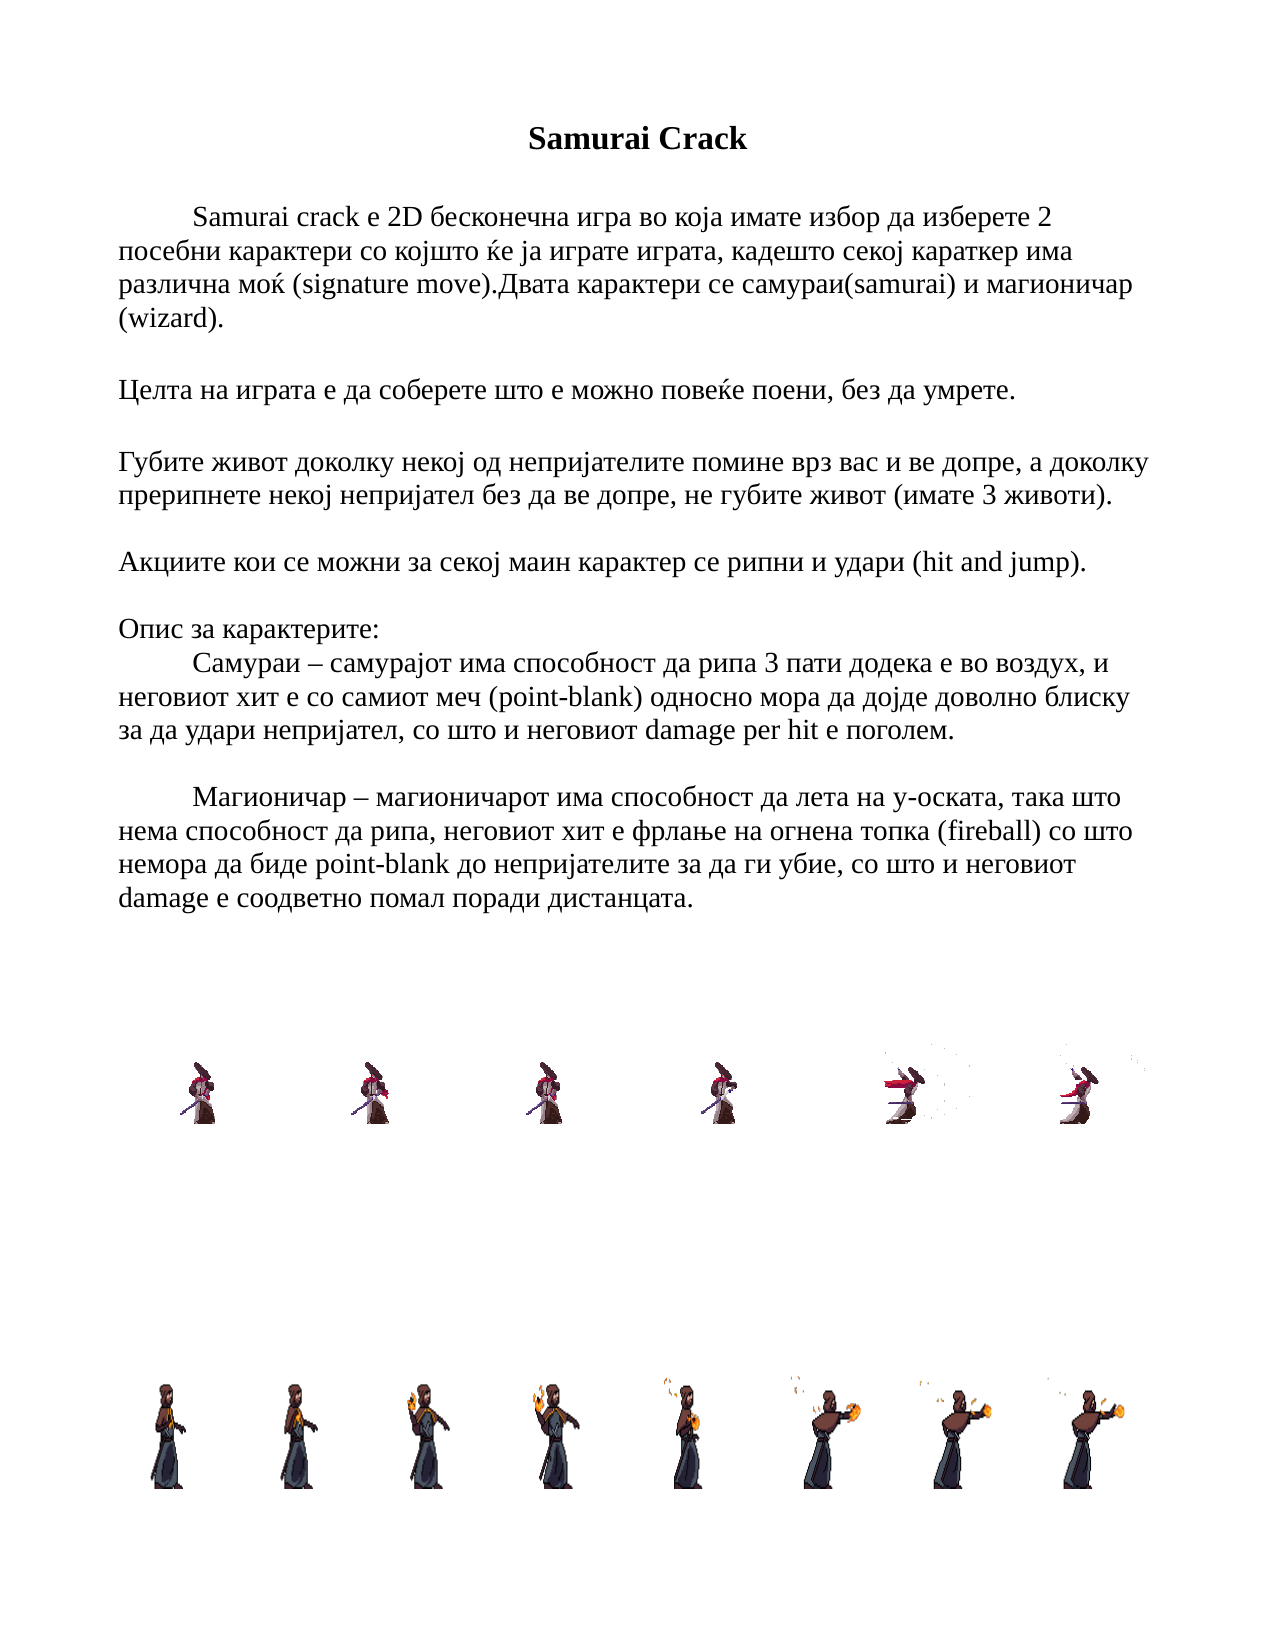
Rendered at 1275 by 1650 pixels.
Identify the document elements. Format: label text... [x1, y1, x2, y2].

text Опис за карактерите: [118, 612, 1157, 645]
text Целта на играта е да соберете што е можно повеќе поени, без да умрете. [118, 372, 1157, 406]
text Samurai Crack [118, 118, 1157, 156]
text Самураи – самурајот има способност да рипа 3 пати додека е во воздух, и неговиот хит е со самиот меч (point-blank) односно мора да дојде доволно блиску за да удари непријател, со што и неговиот damage per hit е поголем. [118, 645, 1157, 746]
text Губите живот доколку некој од непријателите помине врз вас и ве допре, а доколку прерипнете некој непријател без да ве допре, не губите живот (имате 3 животи). [118, 444, 1157, 511]
text Акциите кои се можни за секој маин карактер се рипни и удари (hit and jump). [118, 544, 1157, 578]
text Магионичар – магионичарот има способност да лета на y-оската, така што нема способност да рипа, неговиот хит е фрлање на огнена топка (fireball) со што немора да биде point-blank до непријателите за да ги убие, со што и неговиот damage е соодветно помал поради дистанцата. [118, 779, 1157, 913]
picture [118, 1283, 1157, 1489]
text Samurai crack е 2D бесконечна игра во која имате избор да изберете 2 посебни карактери со којшто ќе ја играте играта, кадешто секој караткер има различна моќ (signature move).Двата карактери се самураи(samurai) и магионичар (wizard). [118, 195, 1157, 334]
picture [118, 981, 1157, 1217]
